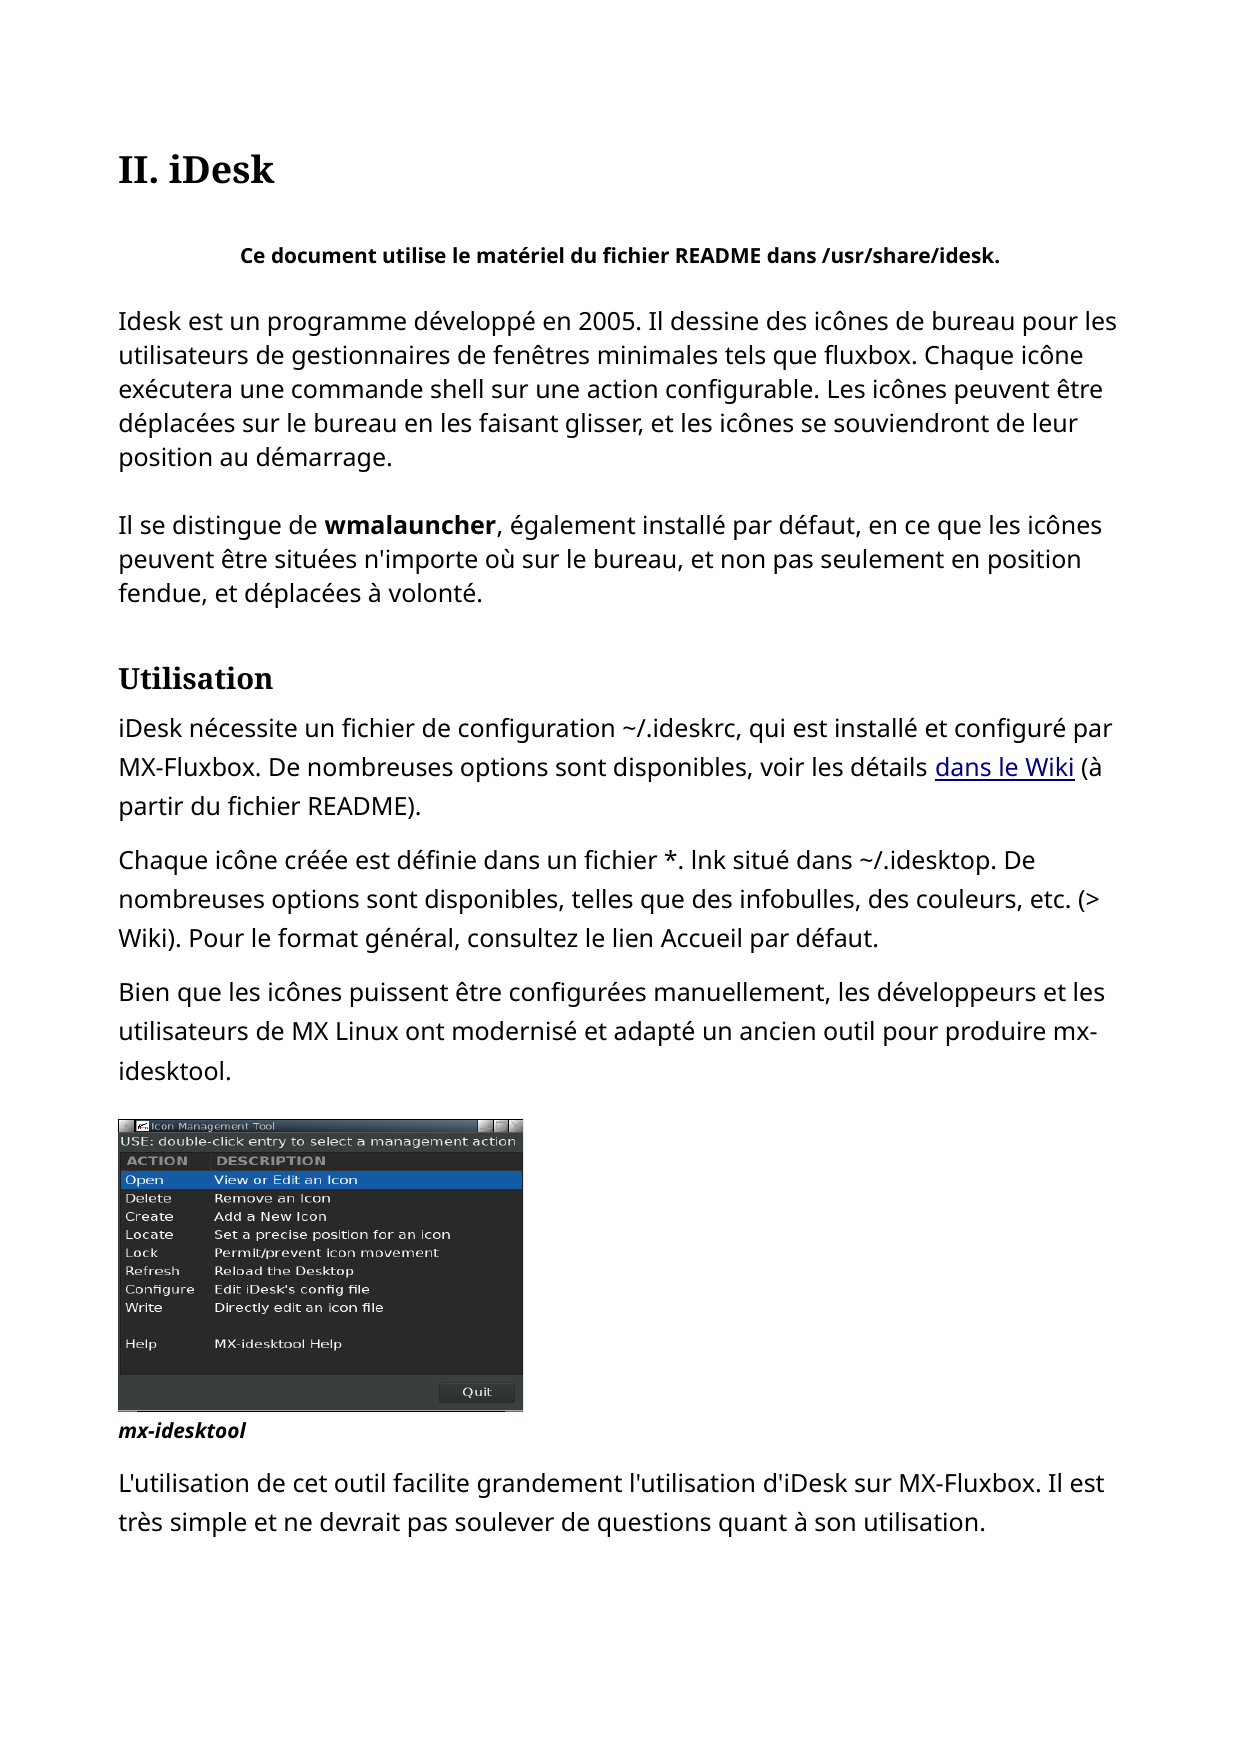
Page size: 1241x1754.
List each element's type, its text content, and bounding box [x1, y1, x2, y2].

text Il se distingue de wmalauncher, également installé par défaut, en ce que les icônes peuvent être situées n'importe où sur le bureau, et non pas seulement en position fendue, et déplacées à volonté. [118, 508, 1122, 610]
text iDesk nécessite un fichier de configuration ~/.ideskrc, qui est installé et configuré par MX-Fluxbox. De nombreuses options sont disponibles, voir les détails dans le Wiki (à partir du fichier README). [118, 711, 1122, 823]
text Ce document utilise le matériel du fichier README dans /usr/share/idesk. [118, 241, 1122, 269]
text L'utilisation de cet outil facilite grandement l'utilisation d'iDesk sur MX-Fluxbox. Il est très simple et ne devrait pas soulever de questions quant à son utilisation. [118, 1466, 1122, 1539]
picture [118, 1119, 524, 1412]
subtitle Utilisation [118, 658, 1122, 698]
subtitle II. iDesk [118, 143, 1122, 194]
text Bien que les icônes puissent être configurées manuellement, les développeurs et les utilisateurs de MX Linux ont modernisé et adapté un ancien outil pour produire mx-idesktool. [118, 975, 1122, 1087]
text tabblmx-idesktool [118, 1412, 523, 1446]
text Idesk est un programme développé en 2005. Il dessine des icônes de bureau pour les utilisateurs de gestionnaires de fenêtres minimales tels que fluxbox. Chaque icône exécutera une commande shell sur une action configurable. Les icônes peuvent être déplacées sur le bureau en les faisant glisser, et les icônes se souviendront de leur position au démarrage. [118, 303, 1122, 473]
text Chaque icône créée est définie dans un fichier *. lnk situé dans ~/.idesktop. De nombreuses options sont disponibles, telles que des infobulles, des couleurs, etc. (> Wiki). Pour le format général, consultez le lien Accueil par défaut. [118, 843, 1122, 955]
